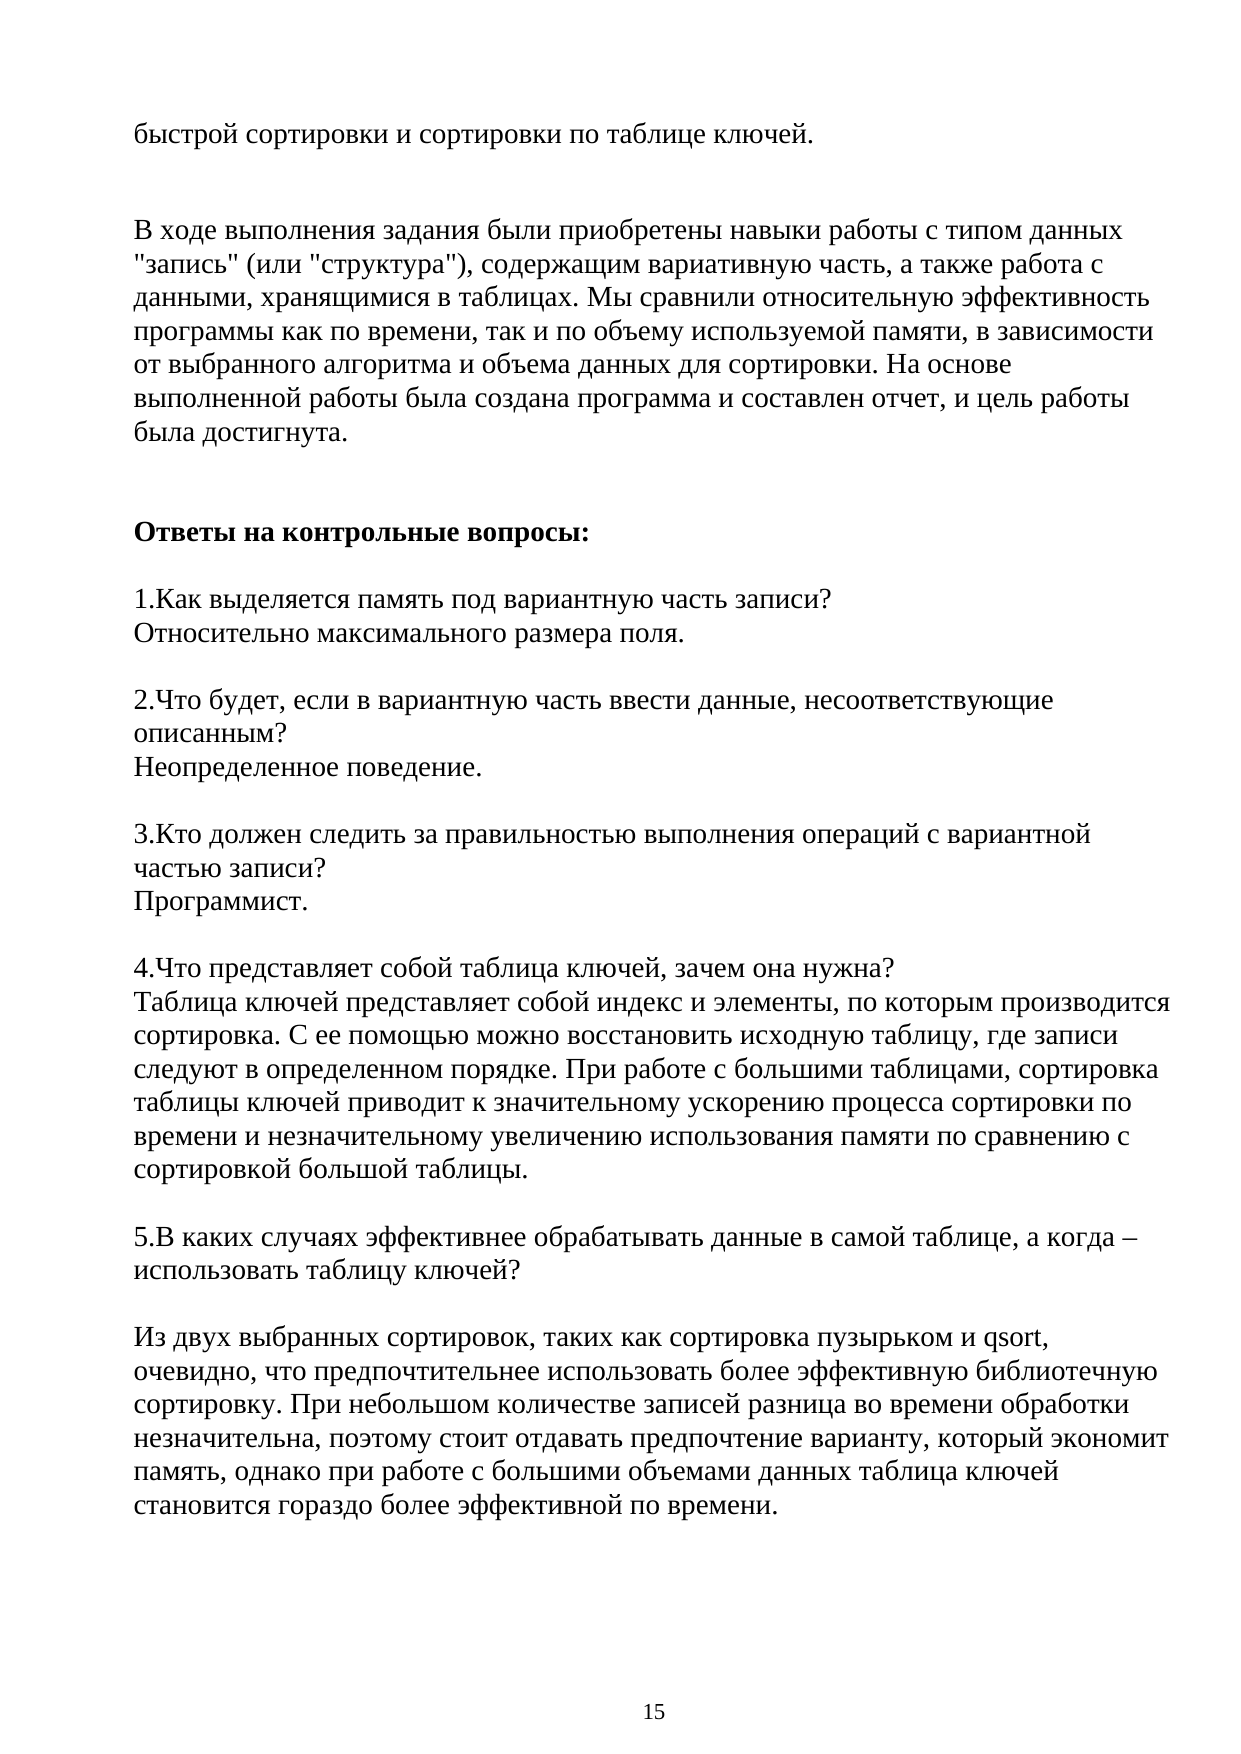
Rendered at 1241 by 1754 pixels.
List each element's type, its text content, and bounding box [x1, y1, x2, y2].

text 2.Что будет, если в вариантную часть ввести данные, несоответствующие описанным? [133, 682, 1174, 749]
text В ходе выполнения задания были приобретены навыки работы с типом данных "запись" (или "структура"), содержащим вариативную часть, а также работа с данными, хранящимися в таблицах. Мы сравнили относительную эффективность программы как по времени, так и по объему используемой памяти, в зависимости от выбранного алгоритма и объема данных для сортировки. На основе выполненной работы была создана программа и составлен отчет, и цель работы была достигнута. [133, 212, 1174, 447]
text Из двух выбранных сортировок, таких как сортировка пузырьком и qsort, очевидно, что предпочтительнее использовать более эффективную библиотечную сортировку. При небольшом количестве записей разница во времени обработки незначительна, поэтому стоит отдавать предпочтение варианту, который экономит память, однако при работе с большими объемами данных таблица ключей становится гораздо более эффективной по времени. [133, 1319, 1174, 1521]
text быстрой сортировки и сортировки по таблице ключей. [133, 117, 1174, 150]
text Неопределенное поведение. [133, 749, 1174, 783]
text Программист. [133, 883, 1174, 917]
text 1.Как выделяется память под вариантную часть записи? [133, 581, 1174, 615]
text Относительно максимального размера поля. [133, 615, 1174, 648]
text Таблица ключей представляет собой индекс и элементы, по которым производится сортировка. С ее помощью можно восстановить исходную таблицу, где записи следуют в определенном порядке. При работе с большими таблицами, сортировка таблицы ключей приводит к значительному ускорению процесса сортировки по времени и незначительному увеличению использования памяти по сравнению с сортировкой большой таблицы. [133, 984, 1174, 1185]
text 5.В каких случаях эффективнее обрабатывать данные в самой таблице, а когда – использовать таблицу ключей? [133, 1219, 1174, 1286]
text Ответы на контрольные вопросы: [133, 514, 1174, 548]
text 3.Кто должен следить за правильностью выполнения операций с вариантной частью записи? [133, 816, 1174, 883]
text 4.Что представляет собой таблица ключей, зачем она нужна? [133, 950, 1174, 984]
